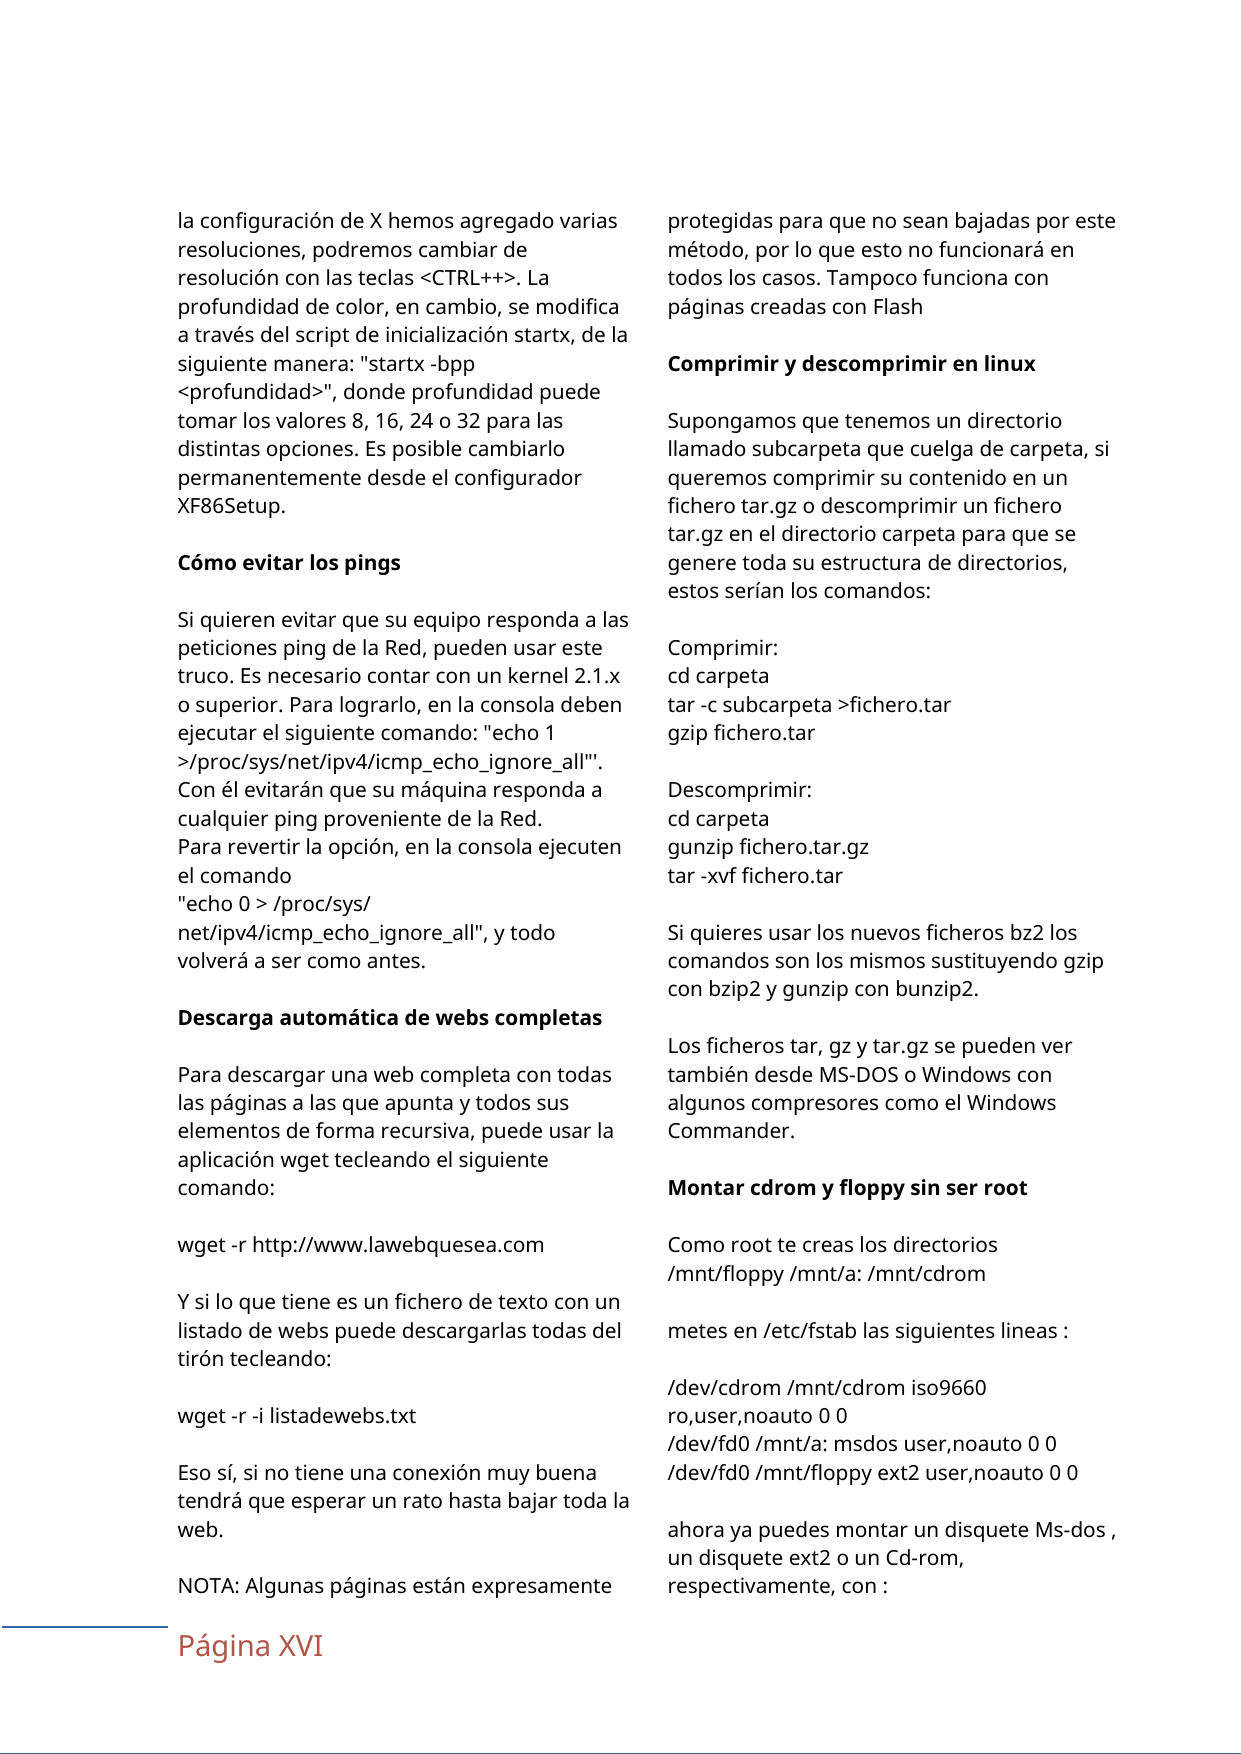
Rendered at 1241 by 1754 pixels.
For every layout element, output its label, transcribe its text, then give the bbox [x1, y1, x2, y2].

text wget -r http://www.lawebquesea.com [177, 1230, 632, 1259]
text ahora ya puedes montar un disquete Ms-dos , un disquete ext2 o un Cd-rom, [667, 1515, 1122, 1572]
text wget -r -i listadewebs.txt [177, 1401, 632, 1429]
text cd carpeta [667, 804, 1122, 832]
text Y si lo que tiene es un fichero de texto con un listado de webs puede descargarlas todas del tirón tecleando: [177, 1287, 632, 1373]
text tar -xvf fichero.tar [667, 861, 1122, 889]
text Comprimir y descomprimir en linux [667, 349, 1122, 377]
text la configuración de X hemos agregado varias resoluciones, podremos cambiar de resolución con las teclas <CTRL++>. La profundidad de color, en cambio, se modifica a través del script de inicialización startx, de la siguiente manera: "startx -bpp <profundidad>", donde profundidad puede tomar los valores 8, 16, 24 o 32 para las distintas opciones. Es posible cambiarlo permanentemente desde el configurador XF86Setup. [177, 207, 632, 519]
text gunzip fichero.tar.gz [667, 832, 1122, 861]
text cd carpeta [667, 662, 1122, 690]
text /dev/fd0 /mnt/floppy ext2 user,noauto 0 0 [667, 1458, 1122, 1486]
text Si quieren evitar que su equipo responda a las peticiones ping de la Red, pueden usar este truco. Es necesario contar con un kernel 2.1.x o superior. Para lograrlo, en la consola deben ejecutar el siguiente comando: "echo 1 >/proc/sys/net/ipv4/icmp_echo_ignore_all"'. Con él evitarán que su máquina responda a cualquier ping proveniente de la Red. [177, 605, 632, 832]
text Montar cdrom y floppy sin ser root [667, 1173, 1122, 1202]
text Eso sí, si no tiene una conexión muy buena tendrá que esperar un rato hasta bajar toda la web. [177, 1458, 632, 1543]
text /mnt/floppy /mnt/a: /mnt/cdrom [667, 1259, 1122, 1287]
text Como root te creas los directorios [667, 1230, 1122, 1259]
text gzip fichero.tar [667, 718, 1122, 747]
text Descarga automática de webs completas [177, 1003, 632, 1031]
text Cómo evitar los pings [177, 548, 632, 576]
text metes en /etc/fstab las siguientes lineas : [667, 1316, 1122, 1344]
text /dev/cdrom /mnt/cdrom iso9660 ro,user,noauto 0 0 [667, 1373, 1122, 1429]
text Si quieres usar los nuevos ficheros bz2 los comandos son los mismos sustituyendo gzip con bzip2 y gunzip con bunzip2. [667, 918, 1122, 1003]
text protegidas para que no sean bajadas por este método, por lo que esto no funcionará en todos los casos. Tampoco funciona con páginas creadas con Flash [667, 207, 1122, 320]
text /dev/fd0 /mnt/a: msdos user,noauto 0 0 [667, 1429, 1122, 1458]
text tar -c subcarpeta >fichero.tar [667, 690, 1122, 718]
text Comprimir: [667, 633, 1122, 662]
text Para revertir la opción, en la consola ejecuten el comando [177, 832, 632, 889]
text Los ficheros tar, gz y tar.gz se pueden ver también desde MS-DOS o Windows con algunos compresores como el Windows Commander. [667, 1031, 1122, 1145]
text Descomprimir: [667, 775, 1122, 804]
text "echo 0 > /proc/sys/ net/ipv4/icmp_echo_ignore_all", y todo volverá a ser como antes. [177, 889, 632, 974]
text Para descargar una web completa con todas las páginas a las que apunta y todos sus elementos de forma recursiva, puede usar la aplicación wget tecleando el siguiente comando: [177, 1060, 632, 1202]
text respectivamente, con : [667, 1572, 1122, 1600]
text NOTA: Algunas páginas están expresamente [177, 1572, 632, 1600]
text Supongamos que tenemos un directorio llamado subcarpeta que cuelga de carpeta, si queremos comprimir su contenido en un fichero tar.gz o descomprimir un fichero tar.gz en el directorio carpeta para que se genere toda su estructura de directorios, estos serían los comandos: [667, 406, 1122, 605]
